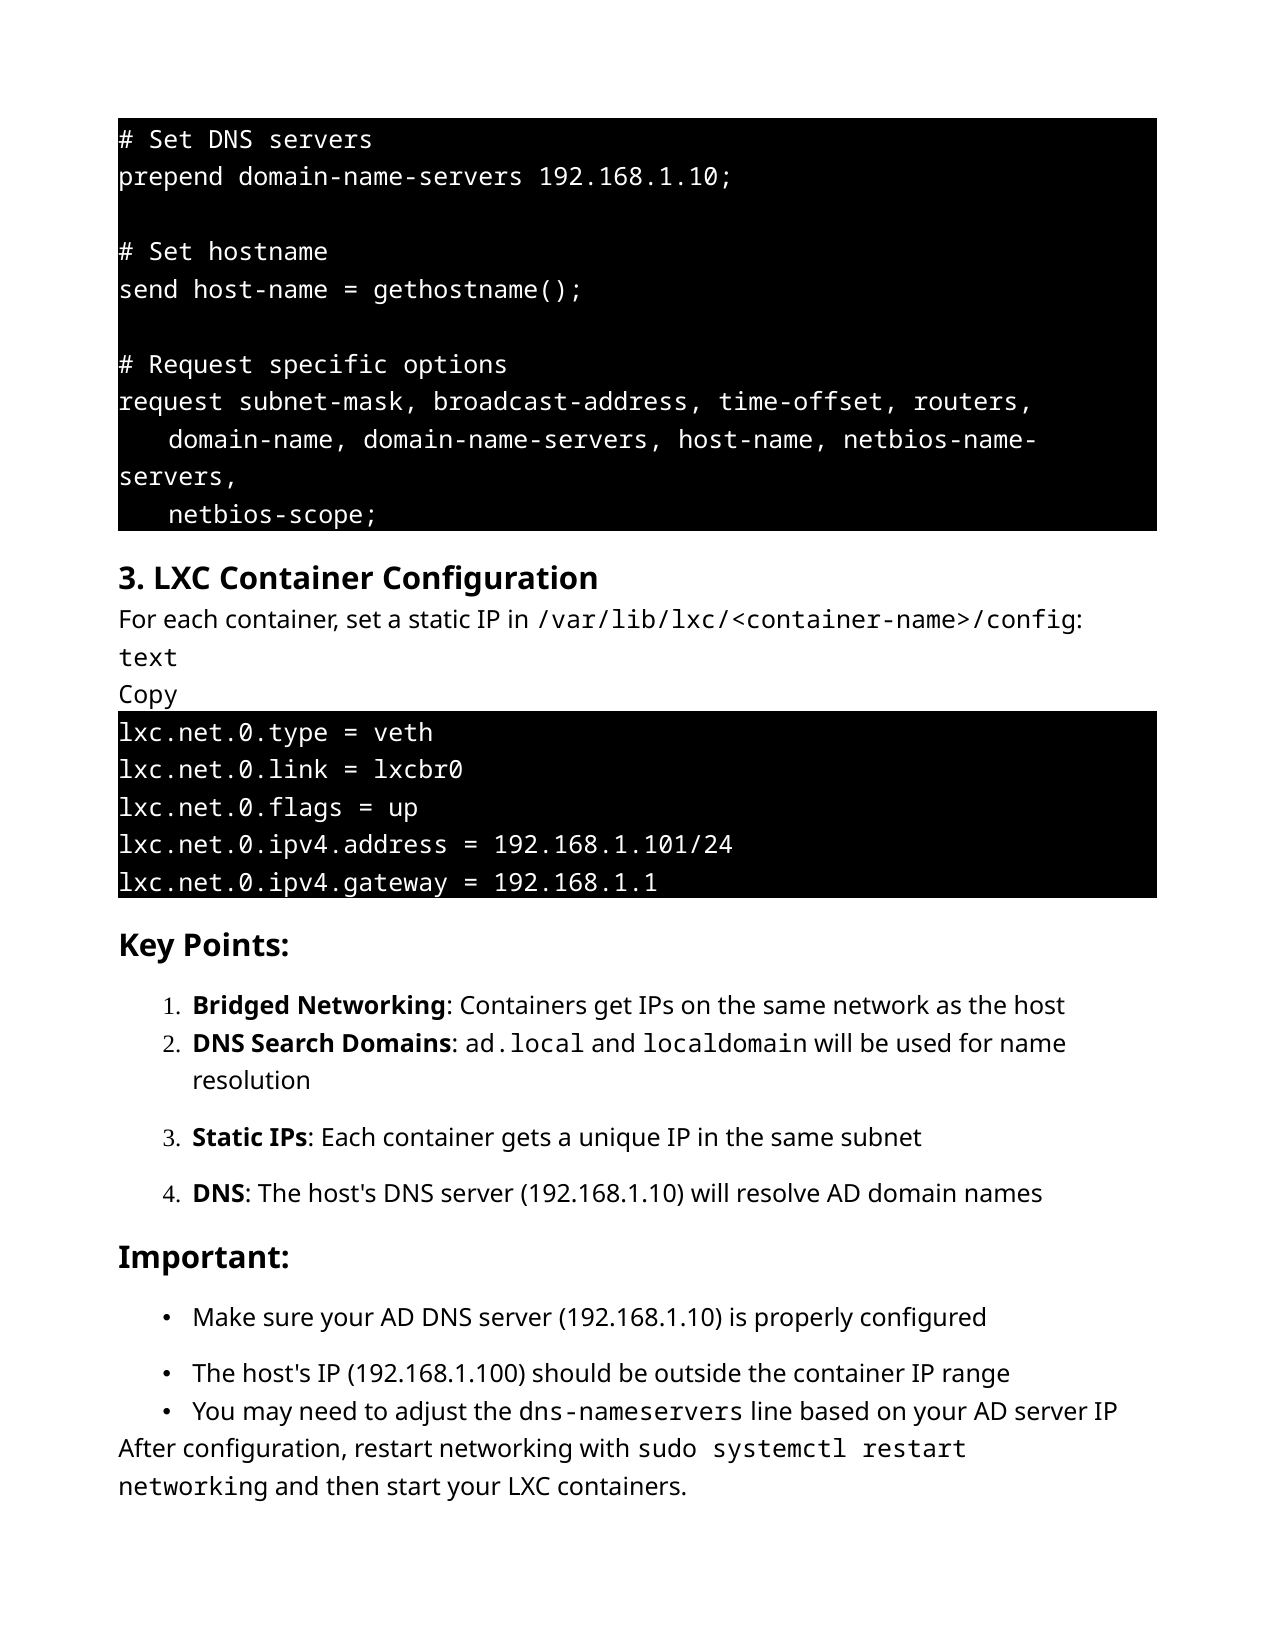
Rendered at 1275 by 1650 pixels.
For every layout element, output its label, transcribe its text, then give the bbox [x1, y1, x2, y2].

text lxc.net.0.type = veth [118, 711, 1157, 748]
text text [118, 636, 1157, 673]
text domain-name, domain-name-servers, host-name, netbios-name-servers, [118, 418, 1157, 493]
subtitle Important: [118, 1234, 1157, 1277]
text For each container, set a static IP in /var/lib/lxc/<container-name>/config: [118, 598, 1157, 636]
text Copy [118, 673, 1157, 711]
text lxc.net.0.ipv4.address = 192.168.1.101/24 [118, 823, 1157, 861]
list The host's IP (192.168.1.100) should be outside the container IP range [162, 1352, 1157, 1390]
text send host-name = gethostname(); [118, 268, 1157, 306]
text lxc.net.0.link = lxcbr0 [118, 748, 1157, 786]
text # Set DNS servers [118, 118, 1157, 156]
list You may need to adjust the dns-nameservers line based on your AD server IP [162, 1390, 1157, 1427]
list Bridged Networking: Containers get IPs on the same network as the host [162, 984, 1157, 1022]
subtitle Key Points: [118, 923, 1157, 966]
text After configuration, restart networking with sudo systemctl restart networking and then start your LXC containers. [118, 1427, 1157, 1502]
text lxc.net.0.flags = up [118, 786, 1157, 823]
text netbios-scope; [118, 493, 1157, 531]
text request subnet-mask, broadcast-address, time-offset, routers, [118, 381, 1157, 418]
subtitle 3. LXC Container Configuration [118, 556, 1157, 598]
text # Set hostname [118, 231, 1157, 268]
text prepend domain-name-servers 192.168.1.10; [118, 156, 1157, 193]
list Make sure your AD DNS server (192.168.1.10) is properly configured [162, 1296, 1157, 1333]
list DNS: The host's DNS server (192.168.1.10) will resolve AD domain names [162, 1172, 1157, 1209]
text # Request specific options [118, 343, 1157, 381]
list Static IPs: Each container gets a unique IP in the same subnet [162, 1116, 1157, 1153]
list DNS Search Domains: ad.local and localdomain will be used for name resolution [162, 1022, 1157, 1097]
text lxc.net.0.ipv4.gateway = 192.168.1.1 [118, 861, 1157, 898]
